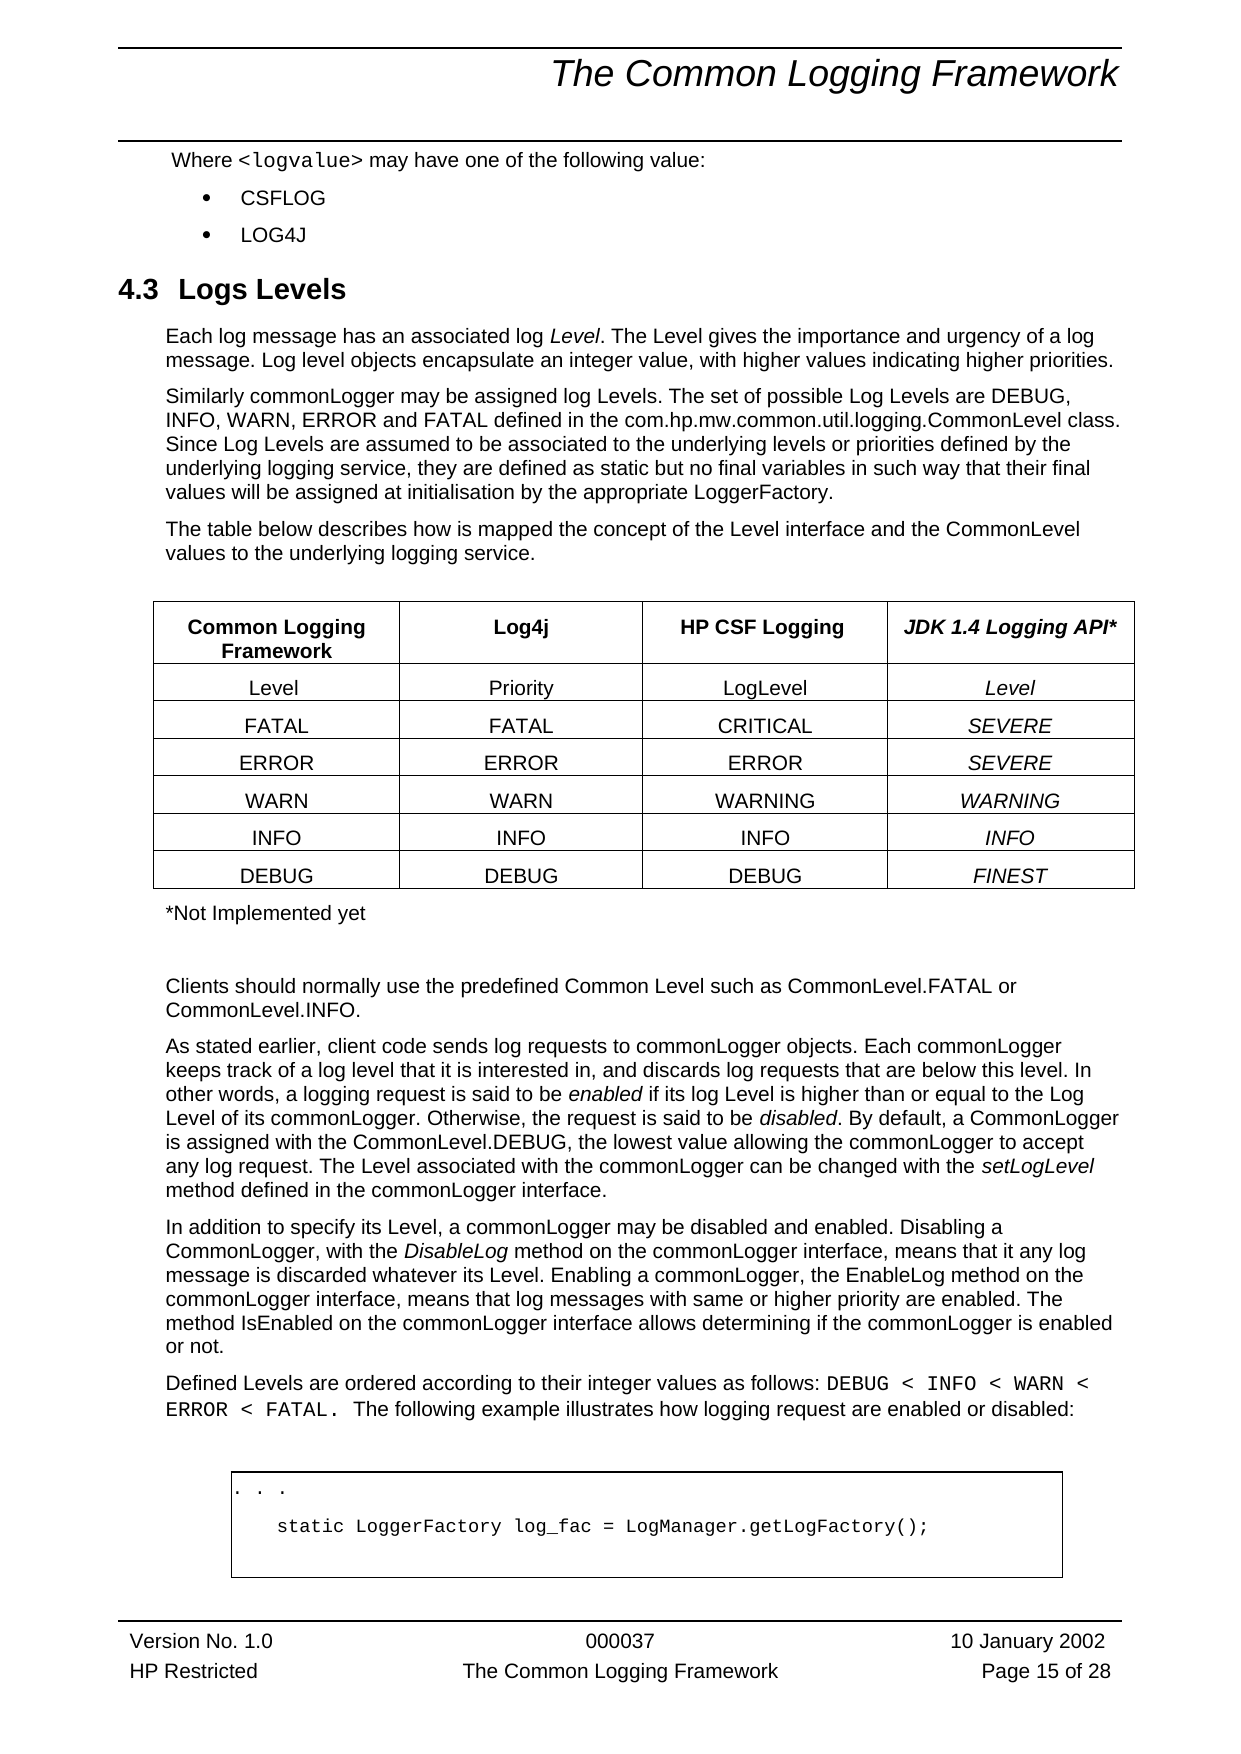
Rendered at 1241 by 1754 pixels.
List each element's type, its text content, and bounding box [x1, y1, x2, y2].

text *Not Implemented yet [165, 901, 1122, 925]
table_cell WARN [400, 776, 642, 812]
text As stated earlier, client code sends log requests to commonLogger objects. Each commonLogger keeps track of a log level that it is interested in, and discards log requests that are below this level. In other words, a logging request is said to be enabled if its log Level is higher than or equal to the Log Level of its commonLogger. Otherwise, the request is said to be disabled. By default, a CommonLogger is assigned with the CommonLevel.DEBUG, the lowest value allowing the commonLogger to accept any log request. The Level associated with the commonLogger can be changed with the setLogLevel method defined in the commonLogger interface. [165, 1034, 1122, 1202]
table_header JDK 1.4 Logging API* [888, 602, 1134, 662]
table_cell ERROR [154, 739, 399, 775]
table_header HP CSF Logging [643, 602, 887, 662]
list LOG4J [203, 223, 1122, 247]
text . . . [232, 1473, 1062, 1499]
table_header Common Logging Framework [154, 602, 399, 662]
table_cell WARN [154, 776, 399, 812]
table_cell WARNING [643, 776, 887, 812]
table_cell INFO [643, 814, 887, 850]
table_cell ERROR [400, 739, 642, 775]
table_cell INFO [154, 814, 399, 850]
table_cell FATAL [400, 701, 642, 737]
text Clients should normally use the predefined Common Level such as CommonLevel.FATAL or CommonLevel.INFO. [165, 974, 1122, 1022]
table_cell ERROR [643, 739, 887, 775]
text Each log message has an associated log Level. The Level gives the importance and urgency of a log message. Log level objects encapsulate an integer value, with higher values indicating higher priorities. [165, 324, 1122, 372]
table_cell DEBUG [643, 851, 887, 887]
table_cell INFO [888, 814, 1134, 850]
table_cell INFO [400, 814, 642, 850]
table_cell FATAL [154, 701, 399, 737]
list CSFLOG [203, 186, 1122, 210]
table_cell CRITICAL [643, 701, 887, 737]
text In addition to specify its Level, a commonLogger may be disabled and enabled. Disabling a CommonLogger, with the DisableLog method on the commonLogger interface, means that it any log message is discarded whatever its Level. Enabling a commonLogger, the EnableLog method on the commonLogger interface, means that log messages with same or higher priority are enabled. The method IsEnabled on the commonLogger interface allows determining if the commonLogger is enabled or not. [165, 1214, 1122, 1358]
table_header Log4j [400, 602, 642, 662]
table_cell SEVERE [888, 701, 1134, 737]
table_cell Level [888, 664, 1134, 700]
table_cell FINEST [888, 851, 1134, 887]
table_cell DEBUG [154, 851, 399, 887]
table_cell Level [154, 664, 399, 700]
table_cell WARNING [888, 776, 1134, 812]
table_cell DEBUG [400, 851, 642, 887]
table_cell SEVERE [888, 739, 1134, 775]
text Similarly commonLogger may be assigned log Levels. The set of possible Log Levels are DEBUG, INFO, WARN, ERROR and FATAL defined in the com.hp.mw.common.util.logging.CommonLevel class. Since Log Levels are assumed to be associated to the underlying levels or priorities defined by the underlying logging service, they are defined as static but no final variables in such way that their final values will be assigned at initialisation by the appropriate LoggerFactory. [165, 384, 1122, 504]
table_cell Priority [400, 664, 642, 700]
text The table below describes how is mapped the concept of the Level interface and the CommonLevel values to the underlying logging service. [165, 517, 1122, 564]
text Where <logvalue> may have one of the following value: [165, 148, 1122, 173]
text Defined Levels are ordered according to their integer values as follows: DEBUG < INFO < WARN < ERROR < FATAL. The following example illustrates how logging request are enabled or disabled: [165, 1371, 1122, 1422]
subtitle Logs Levels [118, 272, 1122, 305]
text static LoggerFactory log_fac = LogManager.getLogFactory(); [232, 1509, 1062, 1537]
table_cell LogLevel [643, 664, 887, 700]
